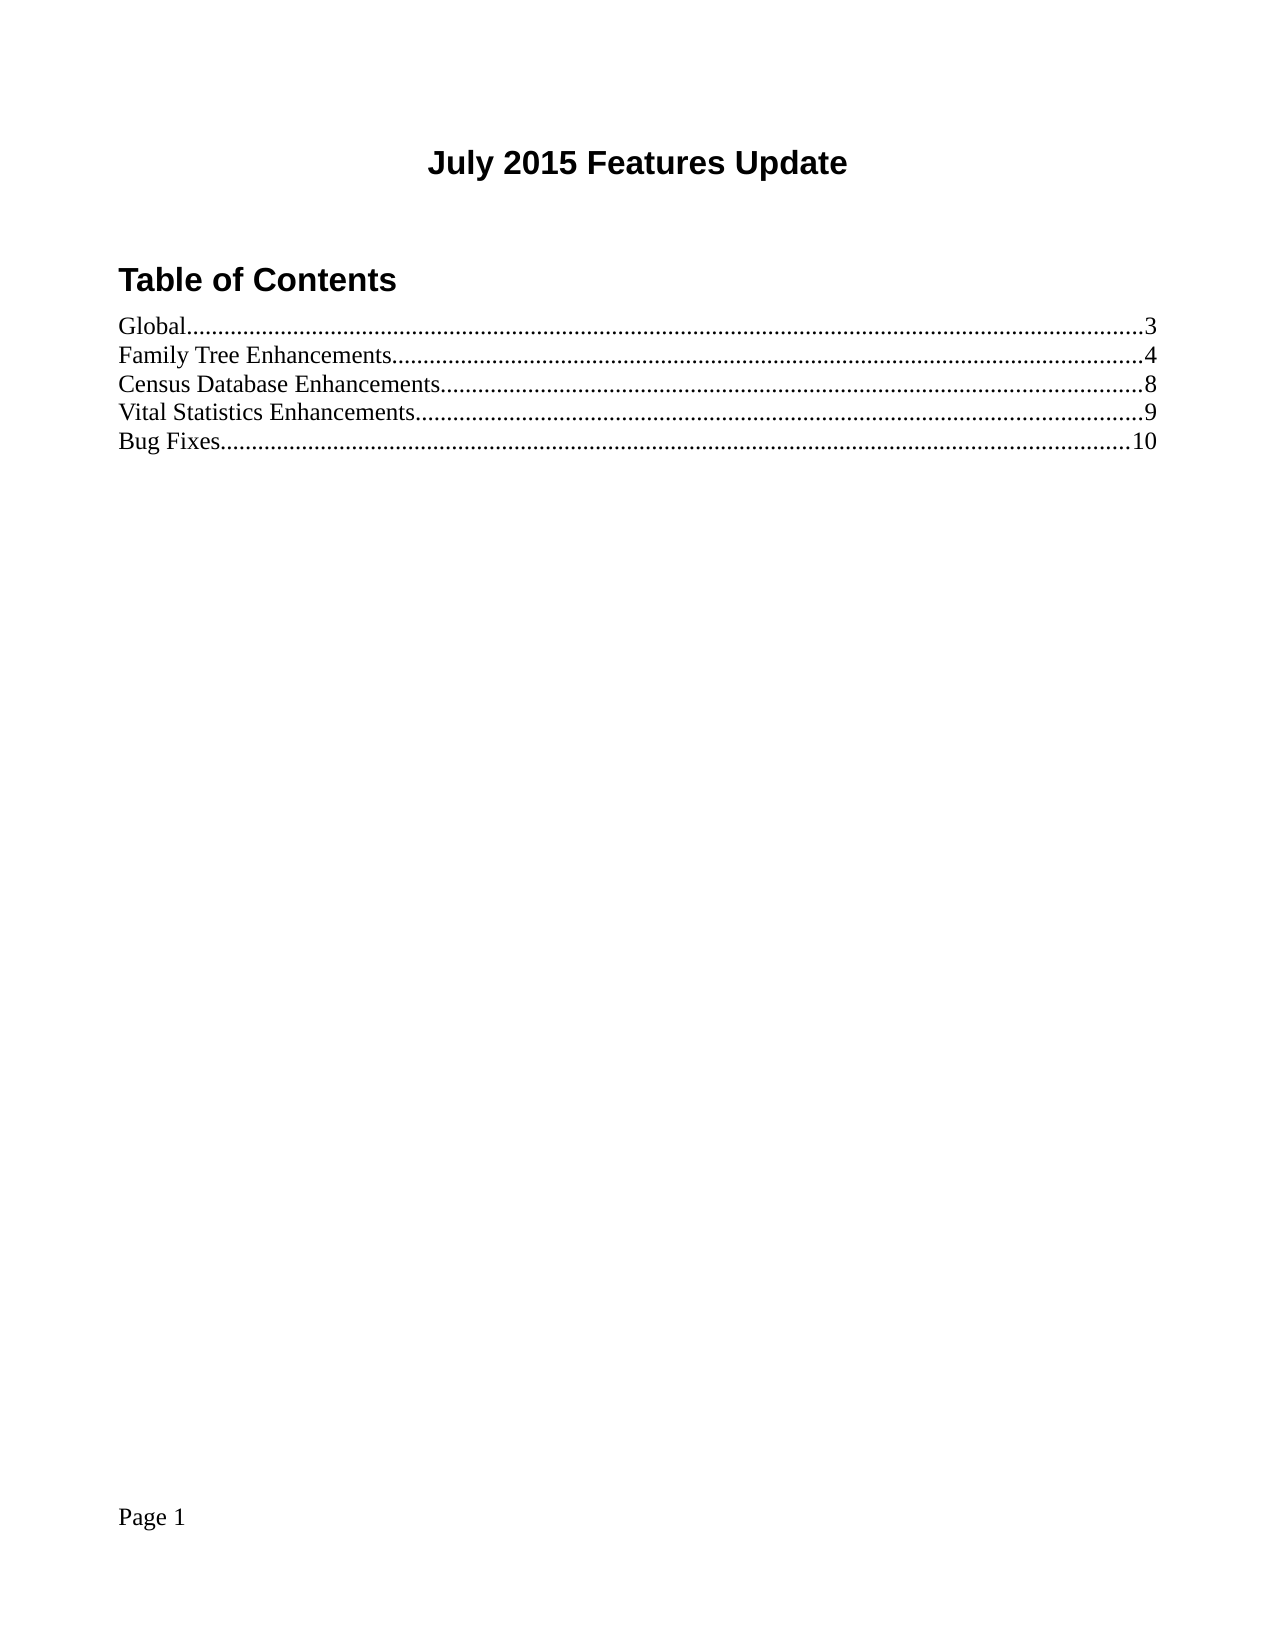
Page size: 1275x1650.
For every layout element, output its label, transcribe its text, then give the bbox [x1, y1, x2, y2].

text Census Database Enhancements 8 [118, 369, 1157, 397]
subtitle July 2015 Features Update [118, 143, 1157, 182]
text Bug Fixes 10 [118, 426, 1157, 455]
text Vital Statistics Enhancements 9 [118, 397, 1157, 426]
text Family Tree Enhancements 4 [118, 340, 1157, 369]
text Global 3 [118, 311, 1157, 340]
subtitle Table of Contents [118, 260, 1157, 299]
